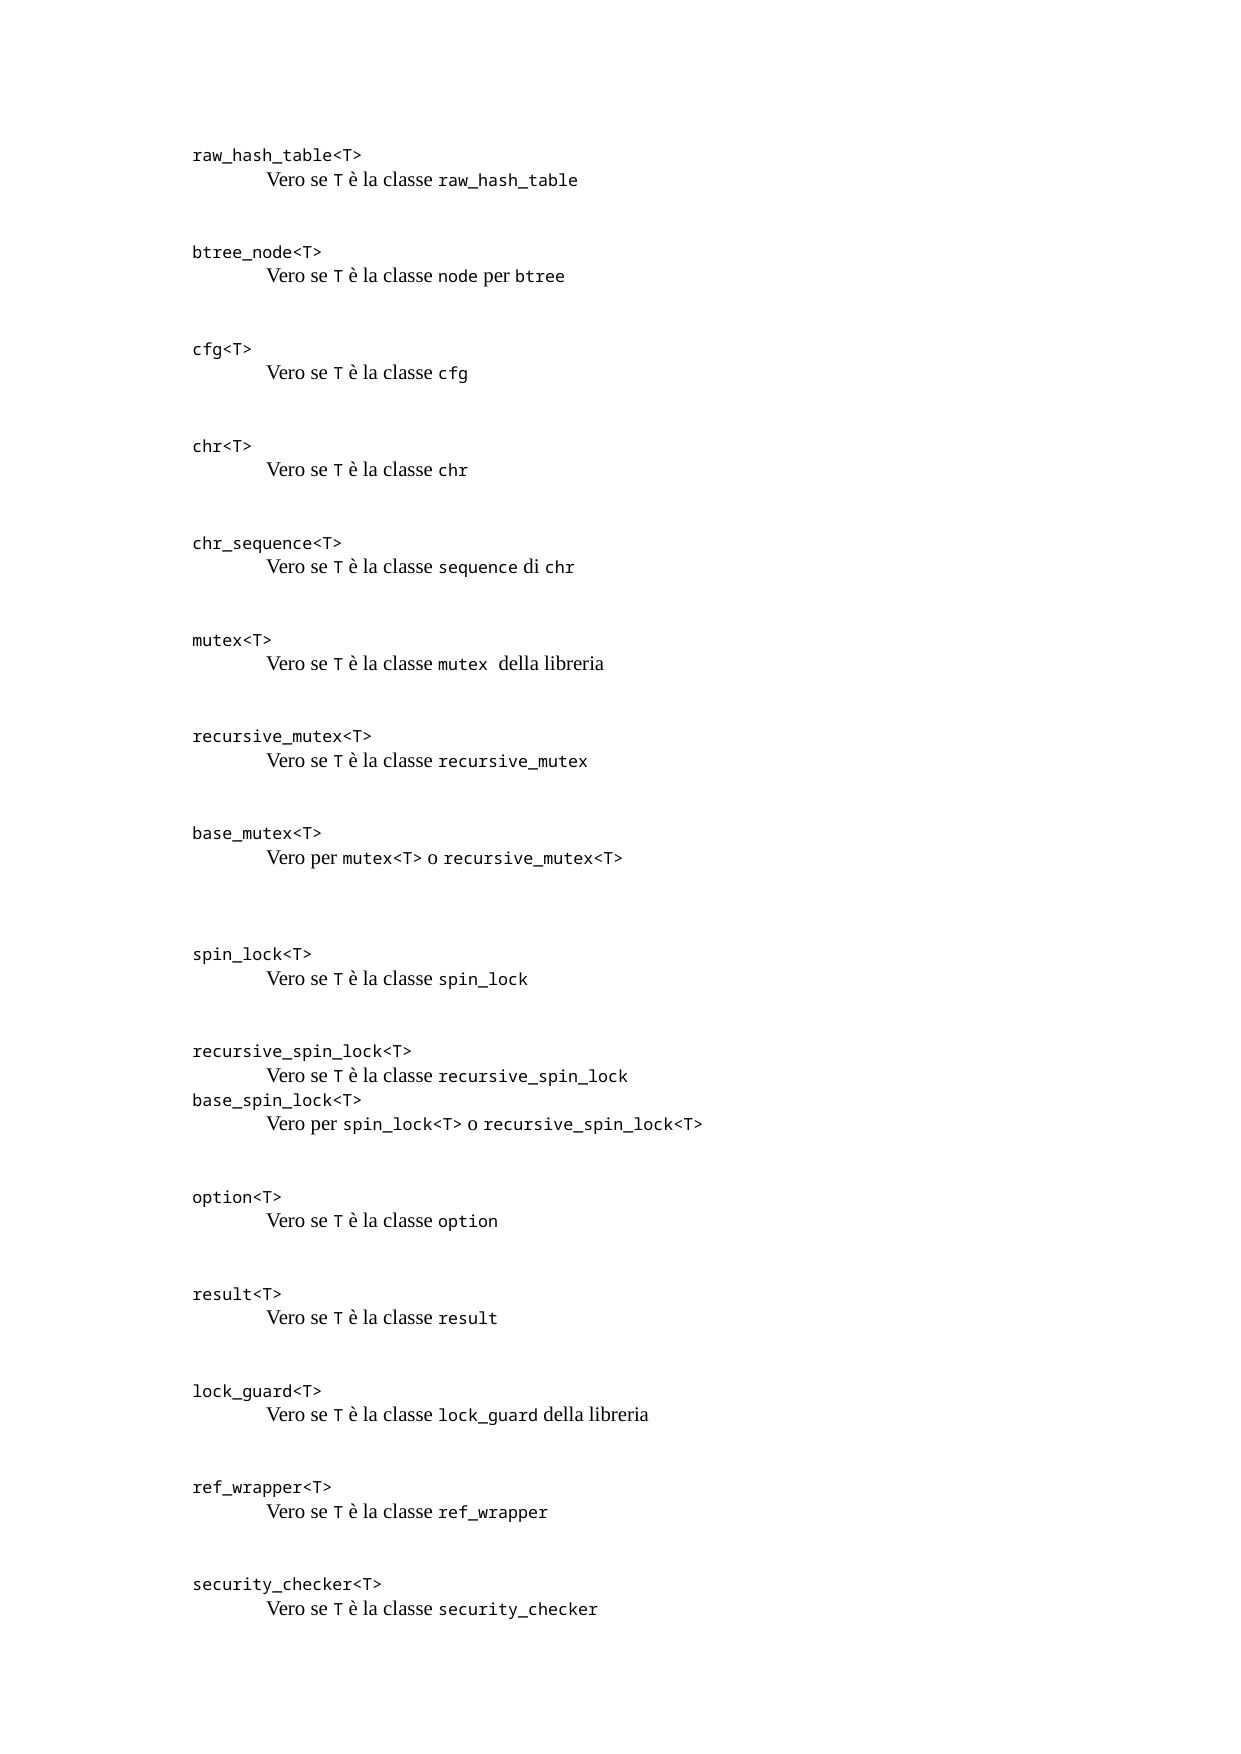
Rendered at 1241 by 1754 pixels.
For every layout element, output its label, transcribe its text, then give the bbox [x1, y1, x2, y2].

text Vero se T è la classe recursive_mutex [118, 748, 1122, 772]
text Vero se T è la classe mutex della libreria [118, 651, 1122, 675]
text cfg<T> [118, 336, 1122, 360]
text Vero se T è la classe raw_hash_table [118, 167, 1122, 191]
text Vero se T è la classe spin_lock [118, 966, 1122, 990]
text option<T> [118, 1184, 1122, 1208]
text Vero se T è la classe result [118, 1305, 1122, 1329]
text mutex<T> [118, 627, 1122, 651]
text recursive_mutex<T> [118, 723, 1122, 748]
text Vero se T è la classe cfg [118, 360, 1122, 385]
text recursive_spin_lock<T> [118, 1038, 1122, 1062]
text base_mutex<T> [118, 820, 1122, 845]
text Vero se T è la classe sequence di chr [118, 554, 1122, 578]
text Vero se T è la classe recursive_spin_lock [118, 1062, 1122, 1087]
text btree_node<T> [118, 239, 1122, 263]
text Vero se T è la classe option [118, 1208, 1122, 1232]
text base_spin_lock<T> [118, 1087, 1122, 1111]
text Vero se T è la classe lock_guard della libreria [118, 1402, 1122, 1426]
text Vero se T è la classe ref_wrapper [118, 1499, 1122, 1523]
text Vero se T è la classe security_checker [118, 1596, 1122, 1620]
text raw_hash_table<T> [118, 142, 1122, 167]
text chr_sequence<T> [118, 530, 1122, 554]
text lock_guard<T> [118, 1377, 1122, 1402]
text Vero per spin_lock<T> o recursive_spin_lock<T> [118, 1111, 1122, 1136]
text spin_lock<T> [118, 941, 1122, 966]
text security_checker<T> [118, 1571, 1122, 1596]
text chr<T> [118, 433, 1122, 457]
text result<T> [118, 1281, 1122, 1305]
text ref_wrapper<T> [118, 1474, 1122, 1499]
text Vero per mutex<T> o recursive_mutex<T> [118, 845, 1122, 869]
text Vero se T è la classe node per btree [118, 263, 1122, 288]
text Vero se T è la classe chr [118, 457, 1122, 482]
